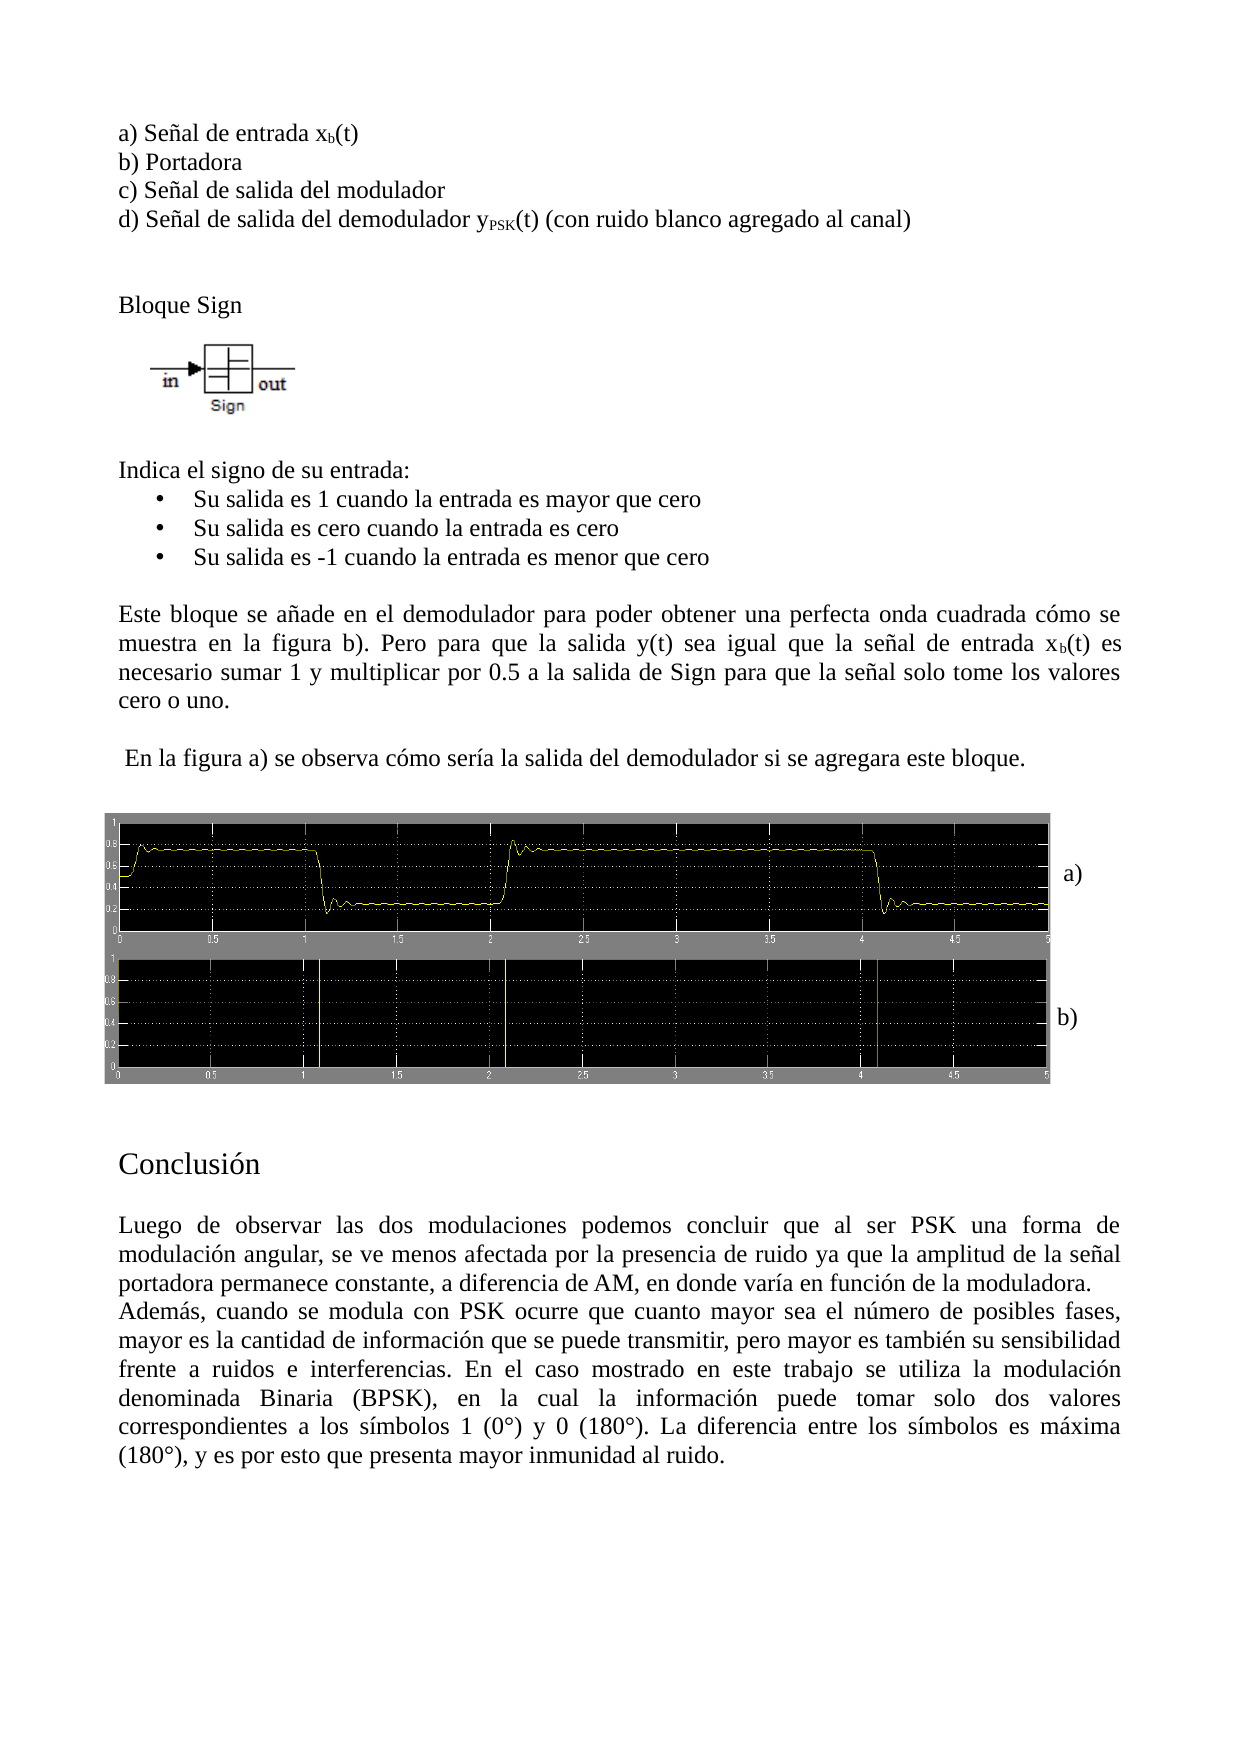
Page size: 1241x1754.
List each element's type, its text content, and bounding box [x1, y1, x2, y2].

list Su salida es cero cuando la entrada es cero [156, 513, 1122, 542]
text Este bloque se añade en el demodulador para poder obtener una perfecta onda cuadrada cómo se muestra en la figura b). Pero para que la salida y(t) sea igual que la señal de entrada xb(t) es necesario sumar 1 y multiplicar por 0.5 a la salida de Sign para que la señal solo tome los valores cero o uno. [118, 599, 1122, 714]
text Conclusión [118, 1145, 1122, 1181]
picture [104, 813, 1051, 1084]
text En la figura a) se observa cómo sería la salida del demodulador si se agregara este bloque. [118, 743, 1122, 772]
text a) Señal de entrada xb(t) [118, 118, 1122, 147]
text a) [1051, 858, 1122, 887]
text Indica el signo de su entrada: [118, 455, 1122, 484]
text Bloque Sign [118, 291, 1122, 319]
text Además, cuando se modula con PSK ocurre que cuanto mayor sea el número de posibles fases, mayor es la cantidad de información que se puede transmitir, pero mayor es también su sensibilidad frente a ruidos e interferencias. En el caso mostrado en este trabajo se utiliza la modulación denominada Binaria (BPSK), en la cual la información puede tomar solo dos valores correspondientes a los símbolos 1 (0°) y 0 (180°). La diferencia entre los símbolos es máxima (180°), y es por esto que presenta mayor inmunidad al ruido. [118, 1296, 1122, 1469]
text b) Portadora [118, 147, 1122, 176]
text c) Señal de salida del modulador [118, 176, 1122, 204]
picture [150, 336, 296, 427]
text b) [1051, 1002, 1122, 1030]
text Luego de observar las dos modulaciones podemos concluir que al ser PSK una forma de modulación angular, se ve menos afectada por la presencia de ruido ya que la amplitud de la señal portadora permanece constante, a diferencia de AM, en donde varía en función de la moduladora. [118, 1210, 1122, 1296]
list Su salida es 1 cuando la entrada es mayor que cero [156, 484, 1122, 513]
text d) Señal de salida del demodulador yPSK(t) (con ruido blanco agregado al canal) [118, 204, 1122, 233]
list Su salida es -1 cuando la entrada es menor que cero [156, 542, 1122, 570]
